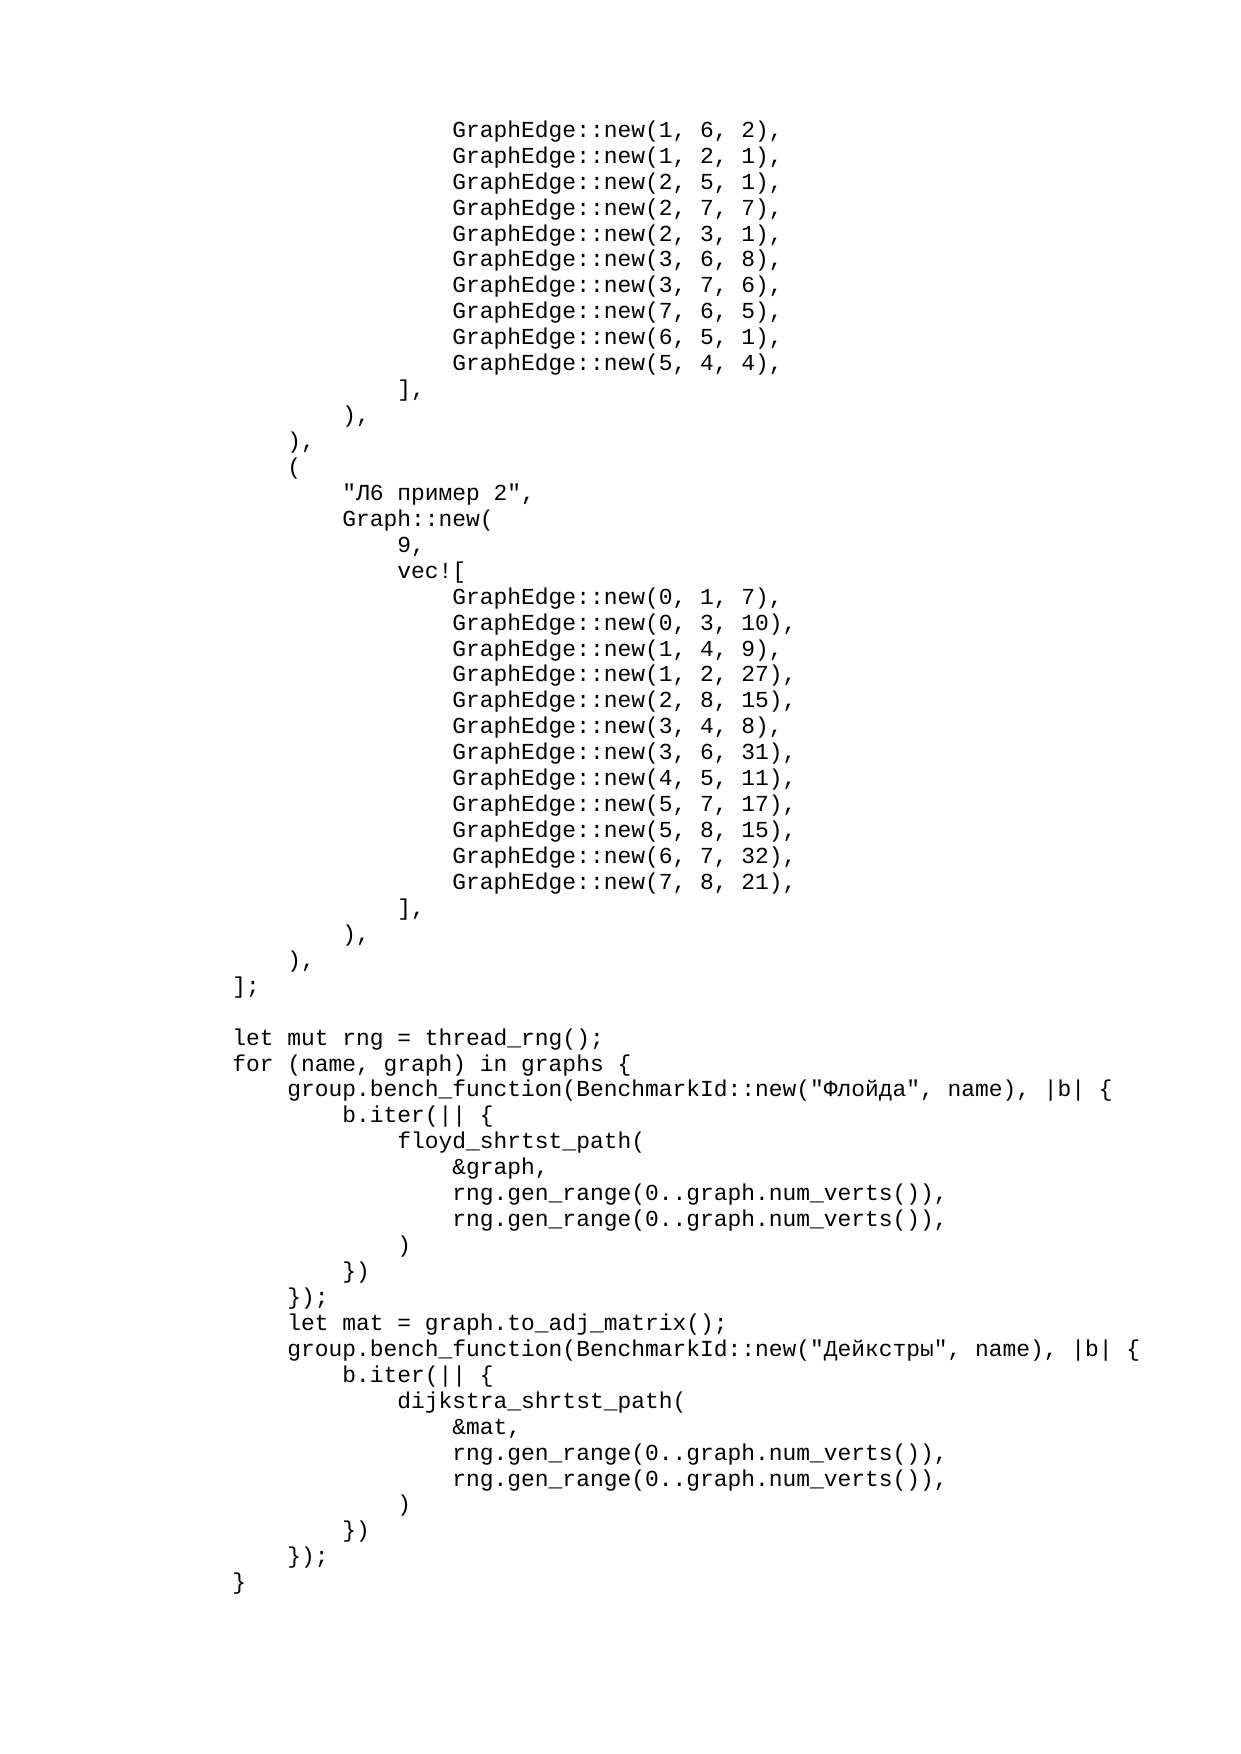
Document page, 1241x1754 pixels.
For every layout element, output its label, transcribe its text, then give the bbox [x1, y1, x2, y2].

text GraphEdge::new(4, 5, 11), [177, 767, 1152, 792]
text GraphEdge::new(7, 6, 5), [177, 300, 1152, 326]
text ) [177, 1233, 1152, 1259]
text GraphEdge::new(0, 1, 7), [177, 585, 1152, 611]
text dijkstra_shrtst_path( [177, 1389, 1152, 1415]
text rng.gen_range(0..graph.num_verts()), [177, 1441, 1152, 1467]
text } [177, 1571, 1152, 1597]
text }) [177, 1259, 1152, 1285]
text GraphEdge::new(5, 8, 15), [177, 818, 1152, 844]
text GraphEdge::new(5, 4, 4), [177, 352, 1152, 377]
text GraphEdge::new(7, 8, 21), [177, 870, 1152, 896]
text rng.gen_range(0..graph.num_verts()), [177, 1182, 1152, 1207]
text b.iter(|| { [177, 1363, 1152, 1389]
text GraphEdge::new(2, 7, 7), [177, 196, 1152, 222]
text ]; [177, 974, 1152, 1000]
text }); [177, 1285, 1152, 1311]
text let mat = graph.to_adj_matrix(); [177, 1311, 1152, 1337]
text GraphEdge::new(2, 8, 15), [177, 689, 1152, 715]
text GraphEdge::new(2, 3, 1), [177, 222, 1152, 248]
text }); [177, 1545, 1152, 1571]
text group.bench_function(BenchmarkId::new("Дейкстры", name), |b| { [177, 1337, 1152, 1363]
text GraphEdge::new(1, 4, 9), [177, 637, 1152, 663]
text ( [177, 455, 1152, 481]
text Graph::new( [177, 507, 1152, 533]
text GraphEdge::new(5, 7, 17), [177, 792, 1152, 818]
text "Л6 пример 2", [177, 481, 1152, 507]
text GraphEdge::new(1, 2, 27), [177, 663, 1152, 689]
text b.iter(|| { [177, 1104, 1152, 1130]
text ) [177, 1493, 1152, 1519]
text rng.gen_range(0..graph.num_verts()), [177, 1467, 1152, 1493]
text rng.gen_range(0..graph.num_verts()), [177, 1207, 1152, 1233]
text ), [177, 922, 1152, 948]
text floyd_shrtst_path( [177, 1130, 1152, 1156]
text group.bench_function(BenchmarkId::new("Флойда", name), |b| { [177, 1078, 1152, 1104]
text GraphEdge::new(3, 6, 31), [177, 741, 1152, 767]
text ), [177, 429, 1152, 455]
text ), [177, 948, 1152, 974]
text ], [177, 377, 1152, 403]
text GraphEdge::new(3, 7, 6), [177, 274, 1152, 300]
text GraphEdge::new(1, 2, 1), [177, 144, 1152, 170]
text GraphEdge::new(1, 6, 2), [177, 118, 1152, 144]
text GraphEdge::new(6, 7, 32), [177, 844, 1152, 870]
text ), [177, 403, 1152, 429]
text GraphEdge::new(3, 6, 8), [177, 248, 1152, 274]
text GraphEdge::new(0, 3, 10), [177, 611, 1152, 637]
text }) [177, 1519, 1152, 1545]
text vec![ [177, 559, 1152, 585]
text GraphEdge::new(2, 5, 1), [177, 170, 1152, 196]
text let mut rng = thread_rng(); [177, 1026, 1152, 1052]
text &graph, [177, 1156, 1152, 1182]
text for (name, graph) in graphs { [177, 1052, 1152, 1078]
text 9, [177, 533, 1152, 559]
text GraphEdge::new(6, 5, 1), [177, 326, 1152, 352]
text &mat, [177, 1415, 1152, 1441]
text GraphEdge::new(3, 4, 8), [177, 715, 1152, 741]
text ], [177, 896, 1152, 922]
